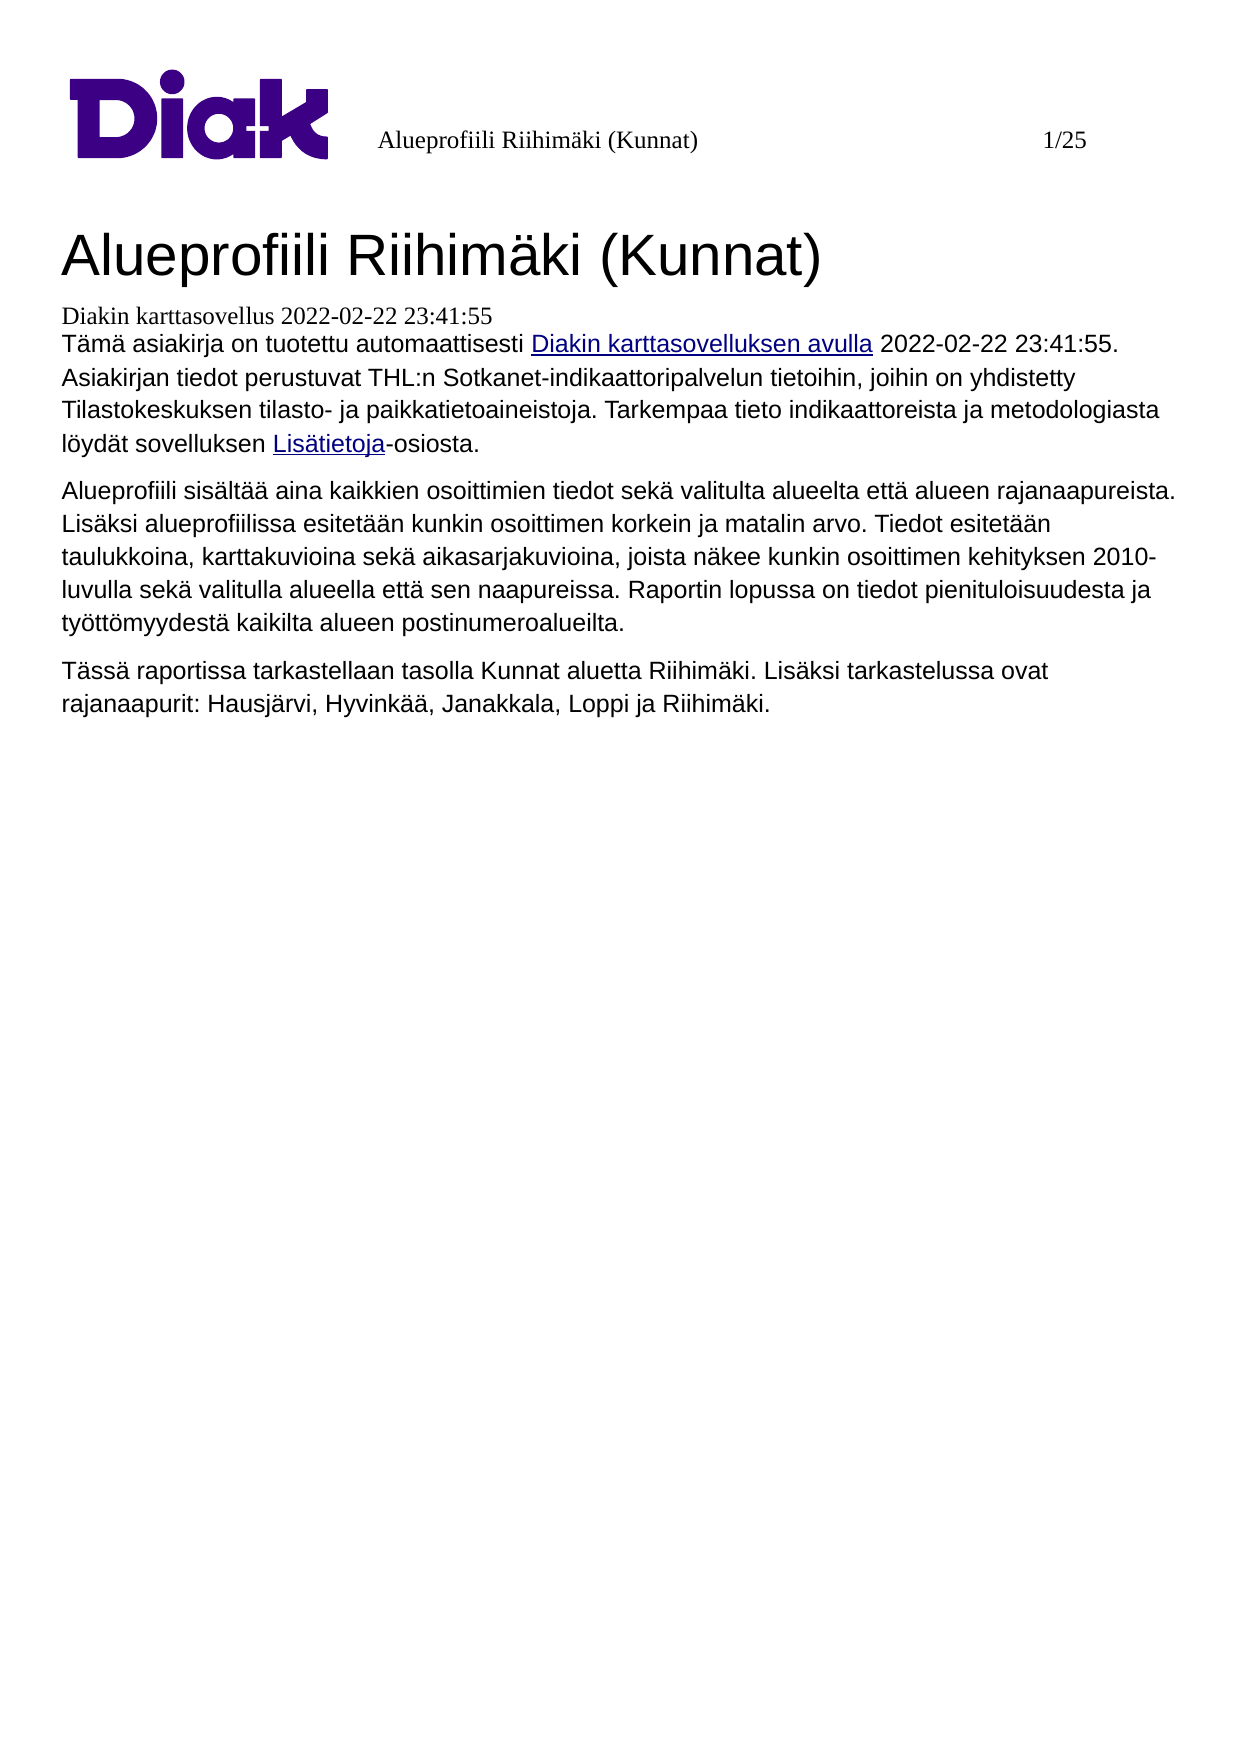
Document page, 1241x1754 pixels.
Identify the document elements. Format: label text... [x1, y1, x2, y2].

text Alueprofiili sisältää aina kaikkien osoittimien tiedot sekä valitulta alueelta että alueen rajanaapureista. Lisäksi alueprofiilissa esitetään kunkin osoittimen korkein ja matalin arvo. Tiedot esitetään taulukkoina, karttakuvioina sekä aikasarjakuvioina, joista näkee kunkin osoittimen kehityksen 2010-luvulla sekä valitulla alueella että sen naapureissa. Raportin lopussa on tiedot pienituloisuudesta ja työttömyydestä kaikilta alueen postinumeroalueilta. [61, 476, 1179, 637]
text Diakin karttasovellus 2022-02-22 23:41:55 [61, 301, 1179, 329]
title Alueprofiili Riihimäki (Kunnat) [61, 221, 1179, 288]
text Tämä asiakirja on tuotettu automaattisesti Diakin karttasovelluksen avulla 2022-02-22 23:41:55. Asiakirjan tiedot perustuvat THL:n Sotkanet-indikaattoripalvelun tietoihin, joihin on yhdistetty Tilastokeskuksen tilasto- ja paikkatietoaineistoja. Tarkempaa tieto indikaattoreista ja metodologiasta löydät sovelluksen Lisätietoja-osiosta. [61, 329, 1179, 457]
text Tässä raportissa tarkastellaan tasolla Kunnat aluetta Riihimäki. Lisäksi tarkastelussa ovat rajanaapurit: Hausjärvi, Hyvinkää, Janakkala, Loppi ja Riihimäki. [61, 656, 1179, 718]
